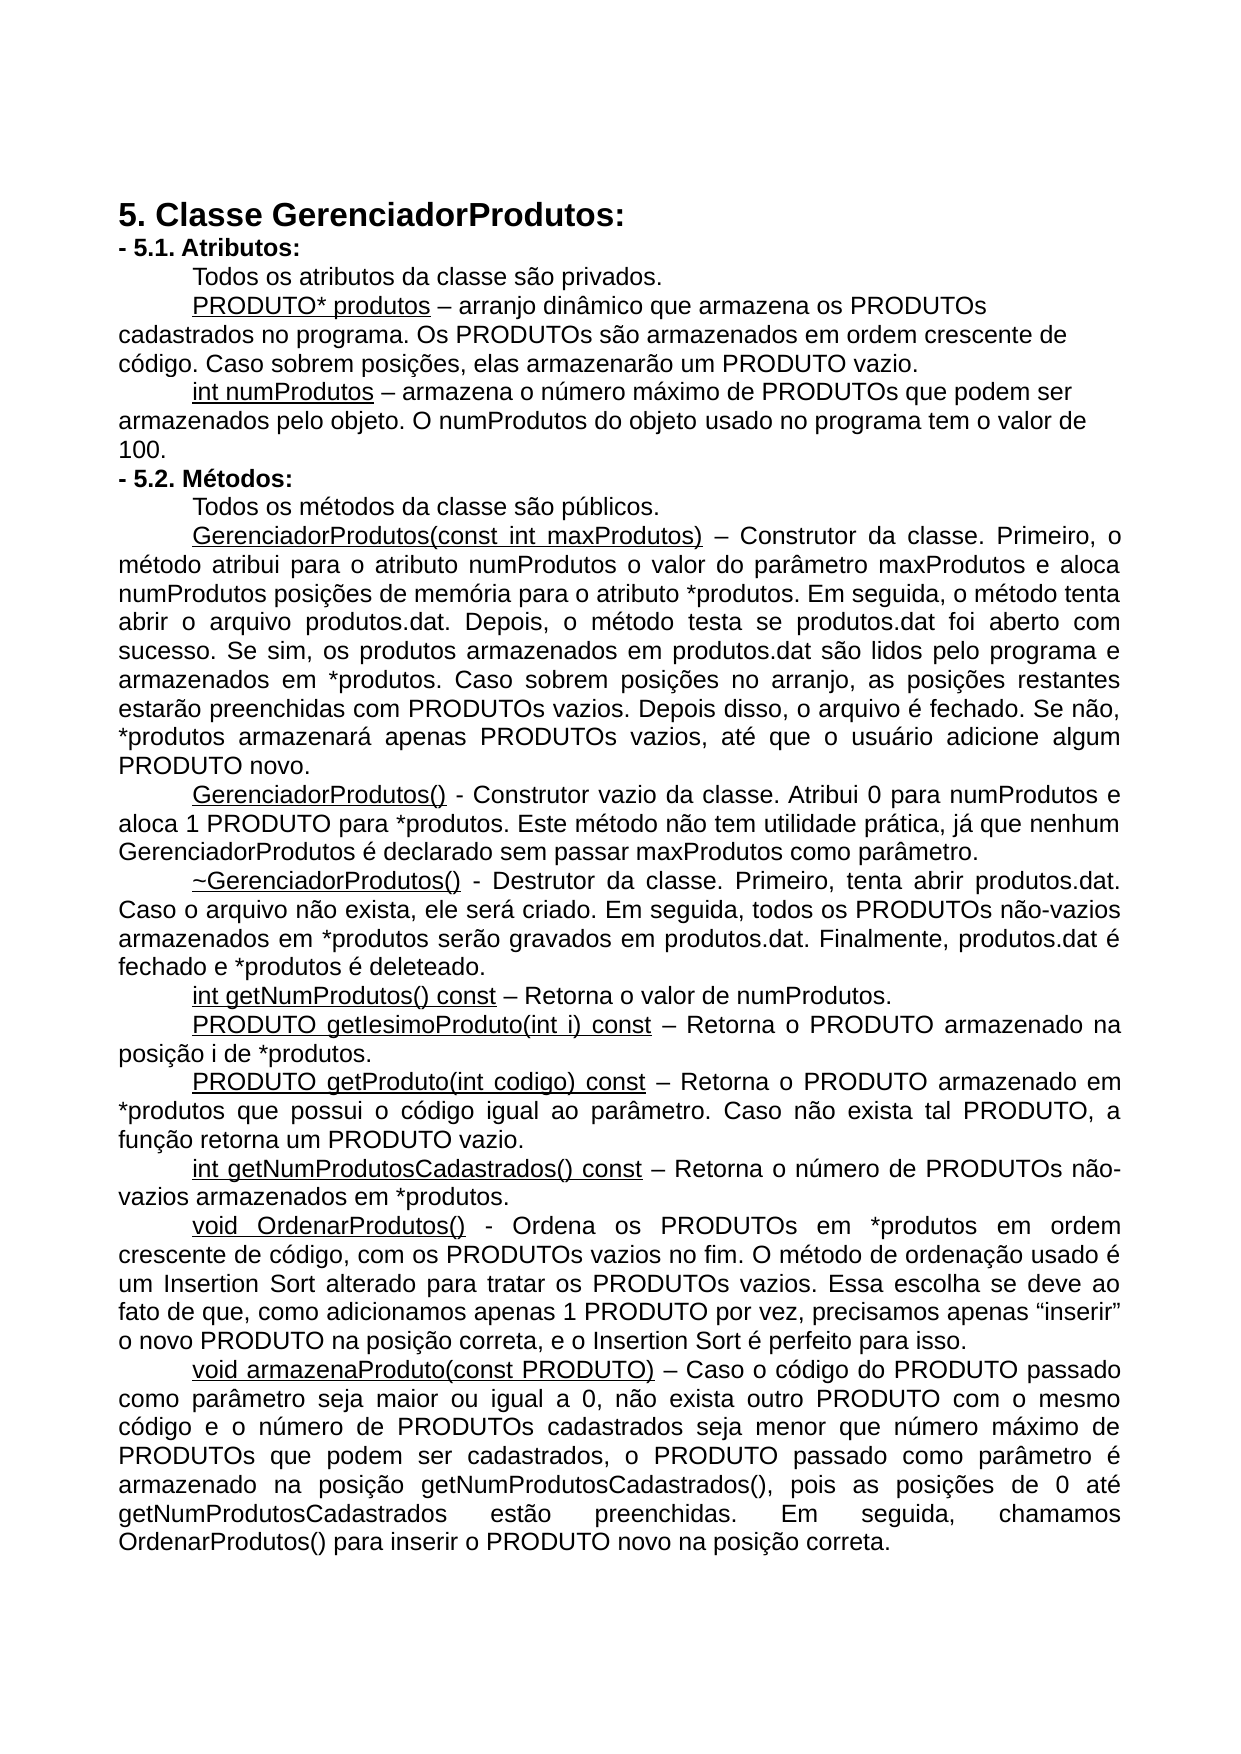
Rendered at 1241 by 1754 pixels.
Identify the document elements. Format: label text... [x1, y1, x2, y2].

text GerenciadorProdutos() - Construtor vazio da classe. Atribui 0 para numProdutos e aloca 1 PRODUTO para *produtos. Este método não tem utilidade prática, já que nenhum GerenciadorProdutos é declarado sem passar maxProdutos como parâmetro. [118, 780, 1122, 866]
text Todos os atributos da classe são privados. [118, 262, 1122, 291]
text - 5.1. Atributos: [118, 233, 1122, 262]
text int numProdutos – armazena o número máximo de PRODUTOs que podem ser armazenados pelo objeto. O numProdutos do objeto usado no programa tem o valor de 100. [118, 377, 1122, 463]
text Todos os métodos da classe são públicos. [118, 492, 1122, 521]
text PRODUTO getIesimoProduto(int i) const – Retorna o PRODUTO armazenado na posição i de *produtos. [118, 1010, 1122, 1067]
text void armazenaProduto(const PRODUTO) – Caso o código do PRODUTO passado como parâmetro seja maior ou igual a 0, não exista outro PRODUTO com o mesmo código e o número de PRODUTOs cadastrados seja menor que número máximo de PRODUTOs que podem ser cadastrados, o PRODUTO passado como parâmetro é armazenado na posição getNumProdutosCadastrados(), pois as posições de 0 até getNumProdutosCadastrados estão preenchidas. Em seguida, chamamos OrdenarProdutos() para inserir o PRODUTO novo na posição correta. [118, 1355, 1122, 1556]
text void OrdenarProdutos() - Ordena os PRODUTOs em *produtos em ordem crescente de código, com os PRODUTOs vazios no fim. O método de ordenação usado é um Insertion Sort alterado para tratar os PRODUTOs vazios. Essa escolha se deve ao fato de que, como adicionamos apenas 1 PRODUTO por vez, precisamos apenas “inserir” o novo PRODUTO na posição correta, e o Insertion Sort é perfeito para isso. [118, 1211, 1122, 1355]
text GerenciadorProdutos(const int maxProdutos) – Construtor da classe. Primeiro, o método atribui para o atributo numProdutos o valor do parâmetro maxProdutos e aloca numProdutos posições de memória para o atributo *produtos. Em seguida, o método tenta abrir o arquivo produtos.dat. Depois, o método testa se produtos.dat foi aberto com sucesso. Se sim, os produtos armazenados em produtos.dat são lidos pelo programa e armazenados em *produtos. Caso sobrem posições no arranjo, as posições restantes estarão preenchidas com PRODUTOs vazios. Depois disso, o arquivo é fechado. Se não, *produtos armazenará apenas PRODUTOs vazios, até que o usuário adicione algum PRODUTO novo. [118, 521, 1122, 780]
text PRODUTO getProduto(int codigo) const – Retorna o PRODUTO armazenado em *produtos que possui o código igual ao parâmetro. Caso não exista tal PRODUTO, a função retorna um PRODUTO vazio. [118, 1067, 1122, 1153]
text - 5.2. Métodos: [118, 463, 1122, 492]
text int getNumProdutosCadastrados() const – Retorna o número de PRODUTOs não-vazios armazenados em *produtos. [118, 1153, 1122, 1211]
text 5. Classe GerenciadorProdutos: [118, 195, 1122, 233]
text PRODUTO* produtos – arranjo dinâmico que armazena os PRODUTOs cadastrados no programa. Os PRODUTOs são armazenados em ordem crescente de código. Caso sobrem posições, elas armazenarão um PRODUTO vazio. [118, 291, 1122, 377]
text int getNumProdutos() const – Retorna o valor de numProdutos. [118, 981, 1122, 1010]
text ~GerenciadorProdutos() - Destrutor da classe. Primeiro, tenta abrir produtos.dat. Caso o arquivo não exista, ele será criado. Em seguida, todos os PRODUTOs não-vazios armazenados em *produtos serão gravados em produtos.dat. Finalmente, produtos.dat é fechado e *produtos é deleteado. [118, 866, 1122, 981]
